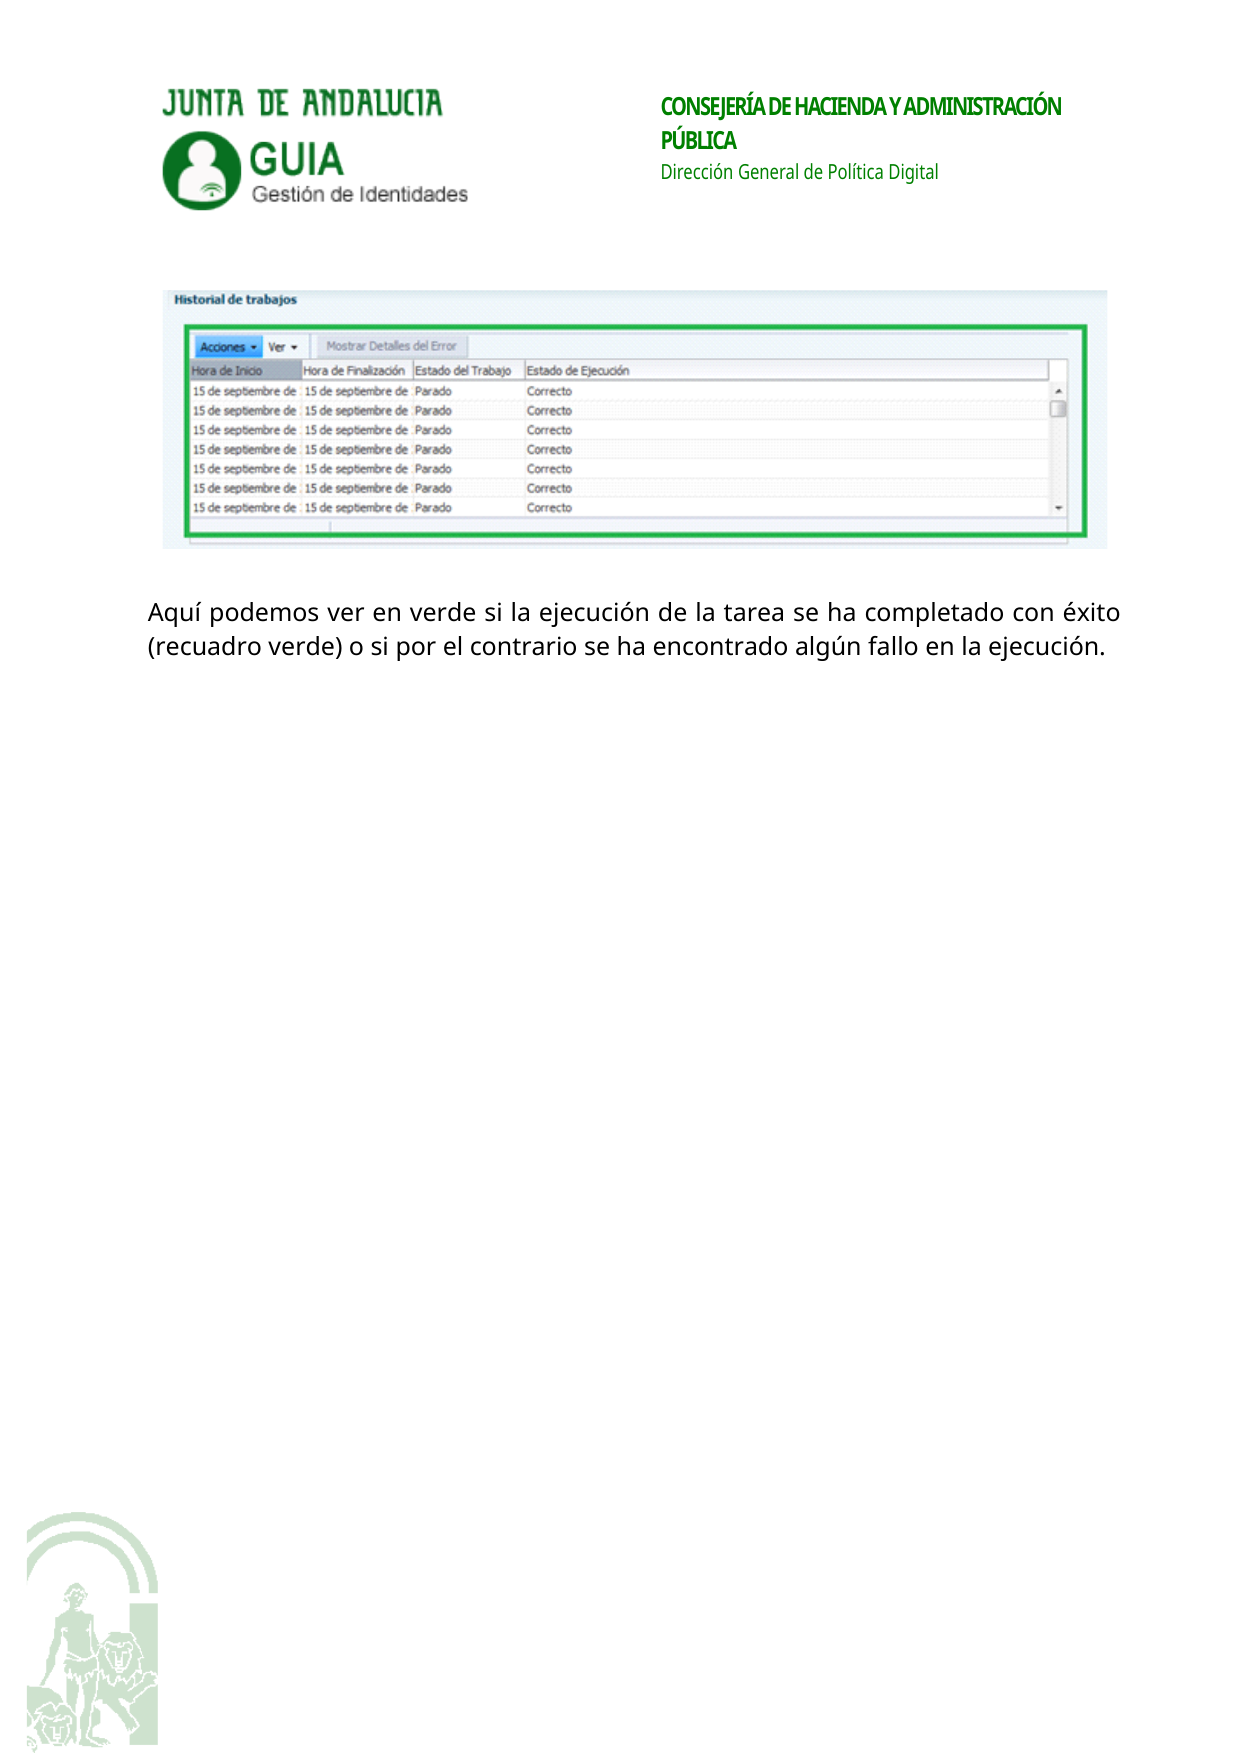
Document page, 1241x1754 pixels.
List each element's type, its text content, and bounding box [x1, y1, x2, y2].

text Aquí podemos ver en verde si la ejecución de la tarea se ha completado con éxito (recuadro verde) o si por el contrario se ha encontrado algún fallo en la ejecución. [148, 595, 1122, 663]
picture [26, 1511, 159, 1753]
picture [147, 82, 498, 225]
